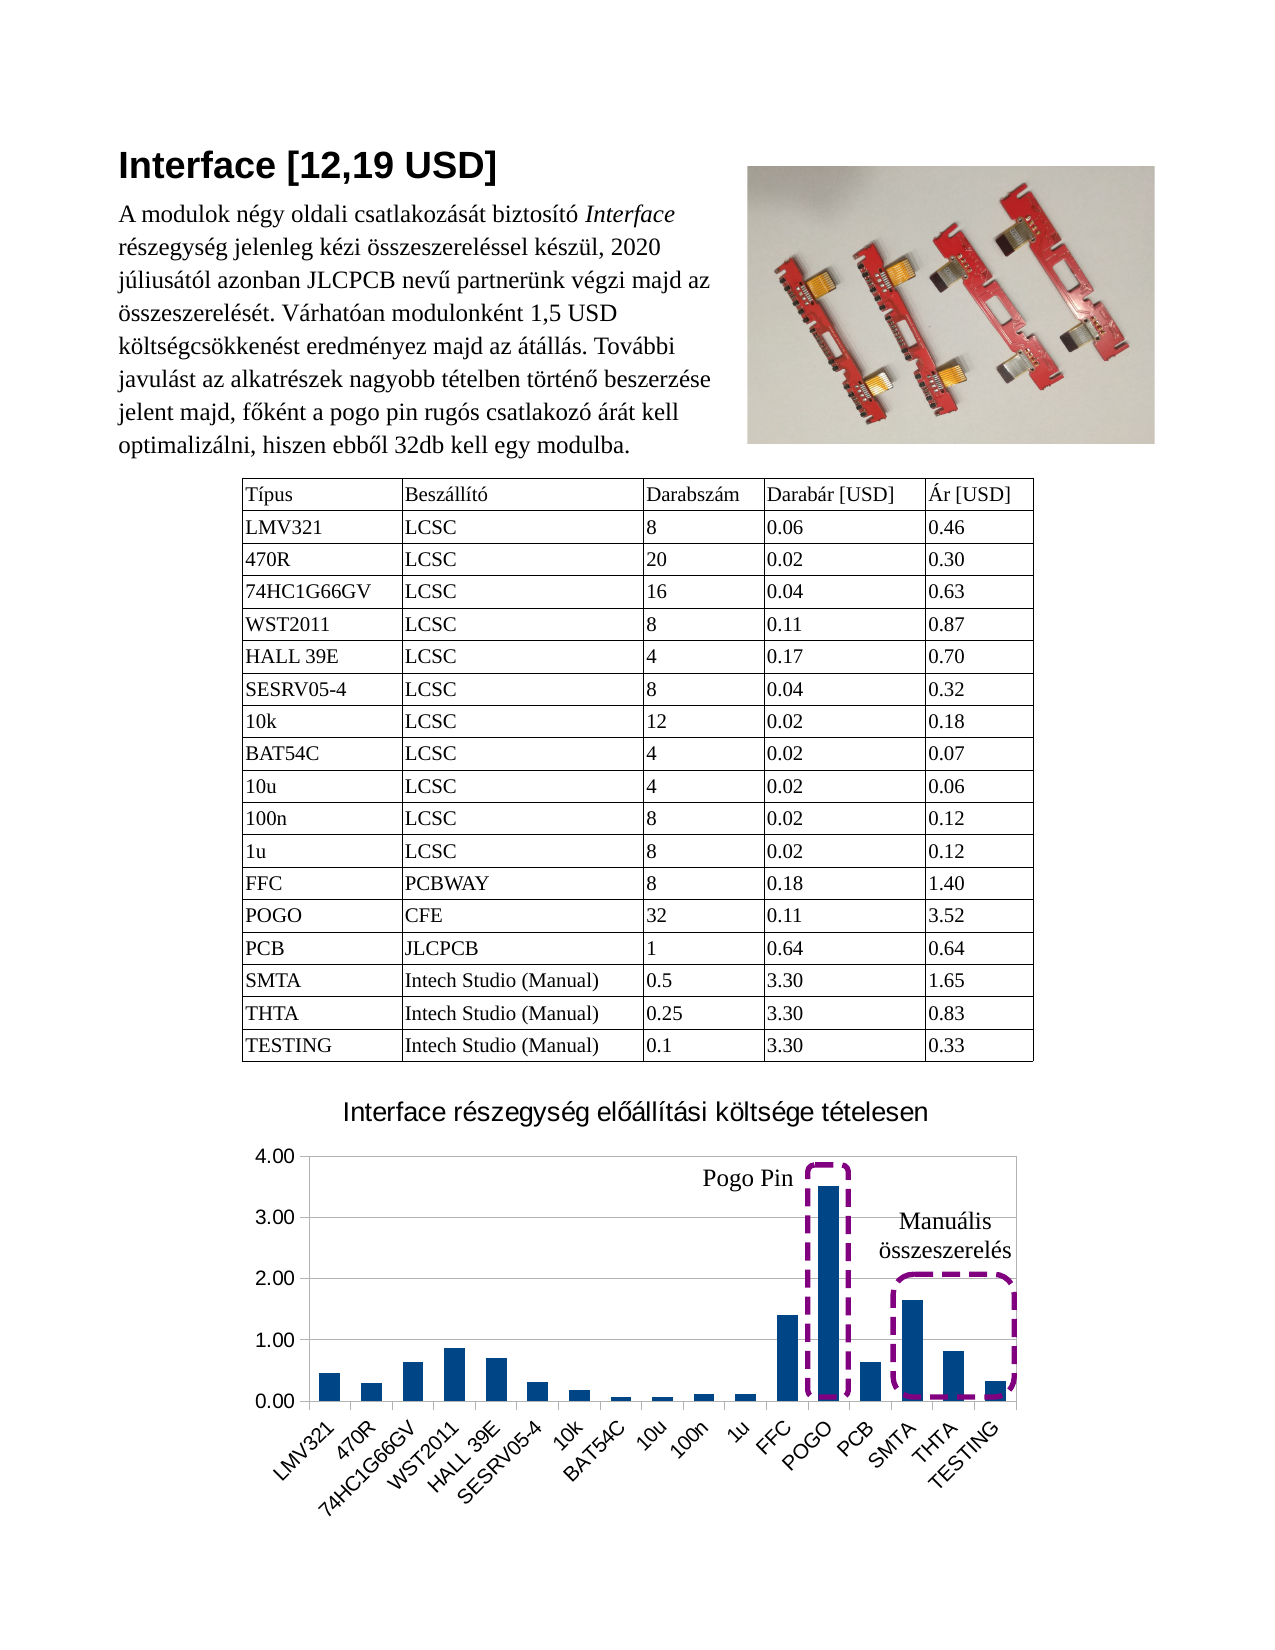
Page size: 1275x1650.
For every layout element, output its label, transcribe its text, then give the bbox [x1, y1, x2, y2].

table_cell 0.02 [765, 803, 925, 834]
table_cell 0.18 [765, 868, 925, 899]
table_cell PCB [243, 933, 402, 964]
table_cell 0.32 [926, 674, 1033, 705]
table_cell SESRV05-4 [243, 674, 402, 705]
table_cell THTA [243, 997, 402, 1029]
table_cell 3.30 [765, 965, 925, 996]
table_cell HALL 39E [243, 641, 402, 672]
table_cell 0.30 [926, 544, 1033, 575]
table_header Darabár [USD] [765, 479, 925, 510]
table_cell 0.63 [926, 576, 1033, 608]
table_cell LCSC [403, 511, 643, 543]
table_cell 1 [644, 933, 764, 964]
table_cell TESTING [243, 1030, 402, 1061]
table_cell 0.46 [926, 511, 1033, 543]
table_cell 0.02 [765, 706, 925, 737]
table_cell 0.06 [926, 771, 1033, 802]
table_cell LCSC [403, 641, 643, 672]
picture [747, 166, 1155, 444]
table_cell 0.07 [926, 738, 1033, 769]
table_cell LCSC [403, 835, 643, 867]
table_cell LCSC [403, 738, 643, 769]
table_cell LCSC [403, 609, 643, 640]
table_cell 0.83 [926, 997, 1033, 1029]
table_cell 16 [644, 576, 764, 608]
table_cell 0.64 [926, 933, 1033, 964]
text A modulok négy oldali csatlakozását biztosító Interface részegység jelenleg kézi összeszereléssel készül, 2020 júliusától azonban JLCPCB nevű partnerünk végzi majd az összeszerelését. Várhatóan modulonként 1,5 USD költségcsökkenést eredményez majd az átállás. További javulást az alkatrészek nagyobb tételben történő beszerzése jelent majd, főként a pogo pin rugós csatlakozó árát kell optimalizálni, hiszen ebből 32db kell egy modulba. [118, 199, 1157, 459]
table_header Beszállító [403, 479, 643, 510]
table_cell 4 [644, 738, 764, 769]
table_cell 0.12 [926, 803, 1033, 834]
table_cell POGO [243, 900, 402, 932]
table_cell 0.70 [926, 641, 1033, 672]
table_header Darabszám [644, 479, 764, 510]
table_cell 3.30 [765, 1030, 925, 1061]
table_cell 10k [243, 706, 402, 737]
table_cell 0.18 [926, 706, 1033, 737]
table_cell 1.40 [926, 868, 1033, 899]
table_cell 0.64 [765, 933, 925, 964]
table_cell Intech Studio (Manual) [403, 997, 643, 1029]
table_cell Intech Studio (Manual) [403, 1030, 643, 1061]
table_cell 0.11 [765, 609, 925, 640]
table_cell 0.17 [765, 641, 925, 672]
table_cell LCSC [403, 576, 643, 608]
table_cell LCSC [403, 771, 643, 802]
table_cell LMV321 [243, 511, 402, 543]
table_cell 12 [644, 706, 764, 737]
table_cell 8 [644, 609, 764, 640]
table_cell 8 [644, 674, 764, 705]
table_cell 4 [644, 641, 764, 672]
table_cell 0.02 [765, 738, 925, 769]
table_cell LCSC [403, 803, 643, 834]
table_header Ár [USD] [926, 479, 1033, 510]
table_cell 20 [644, 544, 764, 575]
table_cell LCSC [403, 706, 643, 737]
table_cell JLCPCB [403, 933, 643, 964]
table_cell 8 [644, 511, 764, 543]
table_cell 0.04 [765, 576, 925, 608]
table_cell PCBWAY [403, 868, 643, 899]
table_cell CFE [403, 900, 643, 932]
table_cell 100n [243, 803, 402, 834]
table_cell 0.02 [765, 771, 925, 802]
table_cell LCSC [403, 544, 643, 575]
table_cell 8 [644, 803, 764, 834]
table_cell 470R [243, 544, 402, 575]
table_cell 0.1 [644, 1030, 764, 1061]
table_cell 0.5 [644, 965, 764, 996]
table_cell LCSC [403, 674, 643, 705]
table_cell 0.11 [765, 900, 925, 932]
table_cell Intech Studio (Manual) [403, 965, 643, 996]
table_header Típus [243, 479, 402, 510]
subtitle Interface [12,19 USD] [118, 143, 1157, 187]
table_cell 0.12 [926, 835, 1033, 867]
table_cell 74HC1G66GV [243, 576, 402, 608]
table_cell 1u [243, 835, 402, 867]
table_cell WST2011 [243, 609, 402, 640]
table_cell 8 [644, 868, 764, 899]
table_cell 0.02 [765, 544, 925, 575]
table_cell BAT54C [243, 738, 402, 769]
table_cell FFC [243, 868, 402, 899]
table_cell 8 [644, 835, 764, 867]
table_cell 0.87 [926, 609, 1033, 640]
table_cell 0.06 [765, 511, 925, 543]
table_cell 32 [644, 900, 764, 932]
table_cell 0.33 [926, 1030, 1033, 1061]
table_cell SMTA [243, 965, 402, 996]
table_cell 3.52 [926, 900, 1033, 932]
table_cell 0.04 [765, 674, 925, 705]
table_cell 0.25 [644, 997, 764, 1029]
table_cell 3.30 [765, 997, 925, 1029]
table_cell 10u [243, 771, 402, 802]
table_cell 0.02 [765, 835, 925, 867]
table_cell 1.65 [926, 965, 1033, 996]
table_cell 4 [644, 771, 764, 802]
